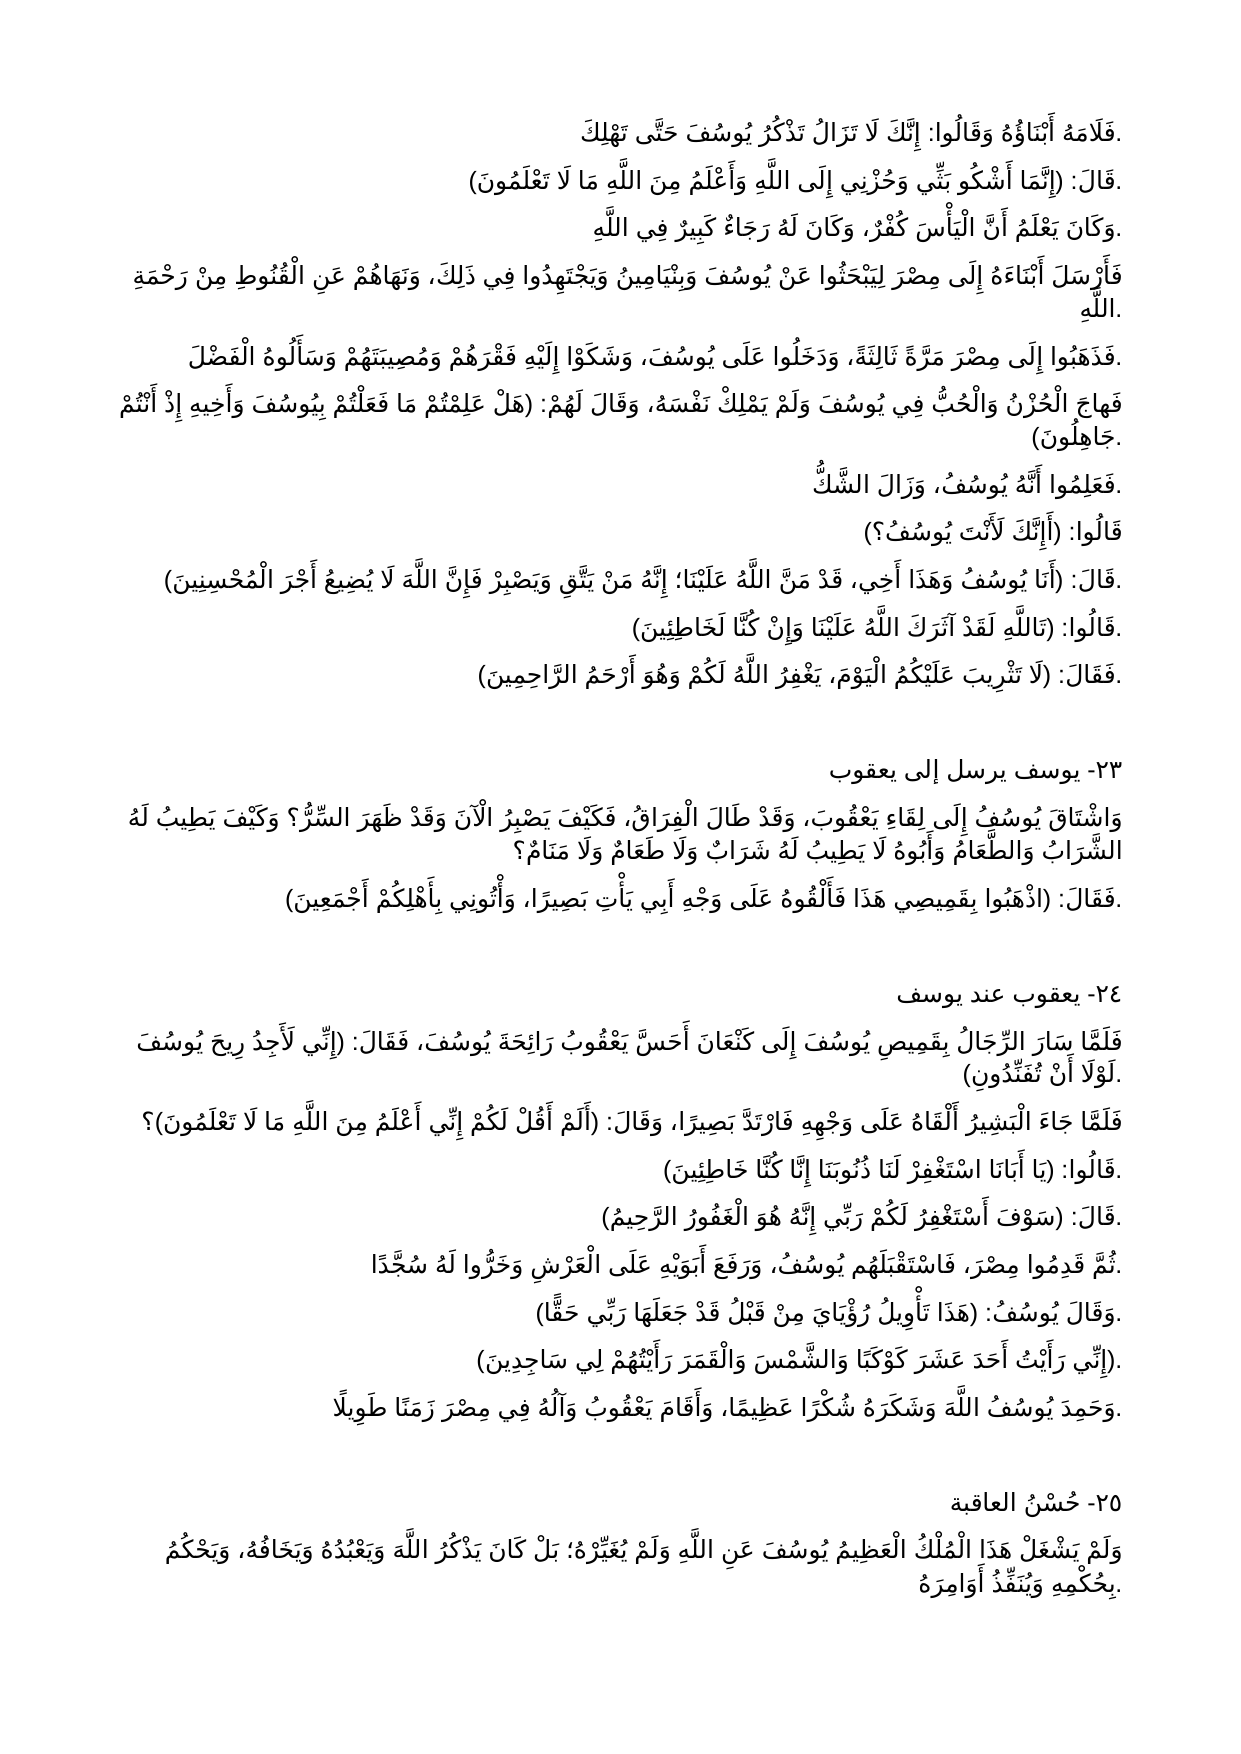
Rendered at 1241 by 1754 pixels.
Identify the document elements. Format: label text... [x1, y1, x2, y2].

text وَاشْتَاقَ يُوسُفُ إِلَى لِقَاءِ يَعْقُوبَ، وَقَدْ طَالَ الْفِرَاقُ، فَكَيْفَ يَصْبِرُ الْآنَ وَقَدْ ظَهَرَ السِّرُّ؟ وَكَيْفَ يَطِيبُ لَهُ الشَّرَابُ وَالطَّعَامُ وَأَبُوهُ لَا يَطِيبُ لَهُ شَرَابٌ وَلَا طَعَامٌ وَلَا مَنَامٌ؟ [118, 803, 1122, 865]
text فَلَمَّا جَاءَ الْبَشِيرُ أَلْقَاهُ عَلَى وَجْهِهِ فَارْتَدَّ بَصِيرًا، وَقَالَ: (أَلَمْ أَقُلْ لَكُمْ إِنِّي أَعْلَمُ مِنَ اللَّهِ مَا لَا تَعْلَمُونَ)؟ [118, 1107, 1122, 1136]
text فَقَالَ: (اذْهَبُوا بِقَمِيصِي هَذَا فَأَلْقُوهُ عَلَى وَجْهِ أَبِي يَأْتِ بَصِيرًا، وَأْتُونِي بِأَهْلِكُمْ أَجْمَعِينَ). [118, 884, 1122, 912]
text قَالُوا: (يَا أَبَانَا اسْتَغْفِرْ لَنَا ذُنُوبَنَا إِنَّا كُنَّا خَاطِئِينَ). [118, 1155, 1122, 1183]
text ثُمَّ قَدِمُوا مِصْرَ، فَاسْتَقْبَلَهُم يُوسُفُ، وَرَفَعَ أَبَوَيْهِ عَلَى الْعَرْشِ وَخَرُّوا لَهُ سُجَّدًا. [118, 1250, 1122, 1279]
text قَالَ: (إِنَّمَا أَشْكُو بَثِّي وَحُزْنِي إِلَى اللَّهِ وَأَعْلَمُ مِنَ اللَّهِ مَا لَا تَعْلَمُونَ). [118, 166, 1122, 194]
text وَلَمْ يَشْغَلْ هَذَا الْمُلْكُ الْعَظِيمُ يُوسُفَ عَنِ اللَّهِ وَلَمْ يُغَيِّرْهُ؛ بَلْ كَانَ يَذْكُرُ اللَّهَ وَيَعْبُدُهُ وَيَخَافُهُ، وَيَحْكُمُ بِحُكْمِهِ وَيُنَفِّذُ أَوَامِرَهُ. [118, 1536, 1122, 1597]
text ٢٤- يعقوب عند يوسف [118, 979, 1122, 1008]
text فَذَهَبُوا إِلَى مِصْرَ مَرَّةً ثَالِثَةً، وَدَخَلُوا عَلَى يُوسُفَ، وَشَكَوْا إِلَيْهِ فَقْرَهُمْ وَمُصِيبَتَهُمْ وَسَأَلُوهُ الْفَضْلَ. [118, 342, 1122, 370]
text وَقَالَ يُوسُفُ: (هَذَا تَأْوِيلُ رُؤْيَايَ مِنْ قَبْلُ قَدْ جَعَلَهَا رَبِّي حَقًّا). [118, 1297, 1122, 1326]
text قَالُوا: (تَاللَّهِ لَقَدْ آثَرَكَ اللَّهُ عَلَيْنَا وَإِنْ كُنَّا لَخَاطِئِينَ). [118, 613, 1122, 641]
text قَالَ: (سَوْفَ أَسْتَغْفِرُ لَكُمْ رَبِّي إِنَّهُ هُوَ الْغَفُورُ الرَّحِيمُ). [118, 1202, 1122, 1231]
text فَلَامَهُ أَبْنَاؤُهُ وَقَالُوا: إِنَّكَ لَا تَزَالُ تَذْكُرُ يُوسُفَ حَتَّى تَهْلِكَ. [118, 118, 1122, 147]
text وَحَمِدَ يُوسُفُ اللَّهَ وَشَكَرَهُ شُكْرًا عَظِيمًا، وَأَقَامَ يَعْقُوبُ وَآلُهُ فِي مِصْرَ زَمَنًا طَوِيلًا. [118, 1393, 1122, 1421]
text فَعَلِمُوا أَنَّهُ يُوسُفُ، وَزَالَ الشَّكُّ. [118, 470, 1122, 498]
text وَكَانَ يَعْلَمُ أَنَّ الْيَأْسَ كُفْرٌ، وَكَانَ لَهُ رَجَاءٌ كَبِيرٌ فِي اللَّهِ. [118, 213, 1122, 242]
text فَأَرْسَلَ أَبْنَاءَهُ إِلَى مِصْرَ لِيَبْحَثُوا عَنْ يُوسُفَ وَبِنْيَامِينُ وَيَجْتَهِدُوا فِي ذَلِكَ، وَنَهَاهُمْ عَنِ الْقُنُوطِ مِنْ رَحْمَةِ اللَّهِ. [118, 261, 1122, 323]
text (إِنِّي رَأَيْتُ أَحَدَ عَشَرَ كَوْكَبًا وَالشَّمْسَ وَالْقَمَرَ رَأَيْتُهُمْ لِي سَاجِدِينَ). [118, 1345, 1122, 1374]
text ٢٣- يوسف يرسل إلى يعقوب [118, 755, 1122, 784]
text قَالَ: (أَنَا يُوسُفُ وَهَذَا أَخِي، قَدْ مَنَّ اللَّهُ عَلَيْنَا؛ إِنَّهُ مَنْ يَتَّقِ وَيَصْبِرْ فَإِنَّ اللَّهَ لَا يُضِيعُ أَجْرَ الْمُحْسِنِينَ). [118, 565, 1122, 594]
text فَقَالَ: (لَا تَثْرِيبَ عَلَيْكُمُ الْيَوْمَ، يَغْفِرُ اللَّهُ لَكُمْ وَهُوَ أَرْحَمُ الرَّاحِمِينَ). [118, 660, 1122, 689]
text قَالُوا: (أَإِنَّكَ لَأَنْتَ يُوسُفُ؟) [118, 517, 1122, 546]
text فَهاجَ الْحُزْنُ وَالْحُبُّ فِي يُوسُفَ وَلَمْ يَمْلِكْ نَفْسَهُ، وَقَالَ لَهُمْ: (هَلْ عَلِمْتُمْ مَا فَعَلْتُمْ بِيُوسُفَ وَأَخِيهِ إِذْ أَنْتُمْ جَاهِلُونَ). [118, 389, 1122, 451]
text فَلَمَّا سَارَ الرِّجَالُ بِقَمِيصِ يُوسُفَ إِلَى كَنْعَانَ أَحَسَّ يَعْقُوبُ رَائِحَةَ يُوسُفَ، فَقَالَ: (إِنِّي لَأَجِدُ رِيحَ يُوسُفَ لَوْلَا أَنْ تُفَنِّدُونِ). [118, 1026, 1122, 1088]
text ٢٥- حُسْنُ العاقبة [118, 1488, 1122, 1517]
